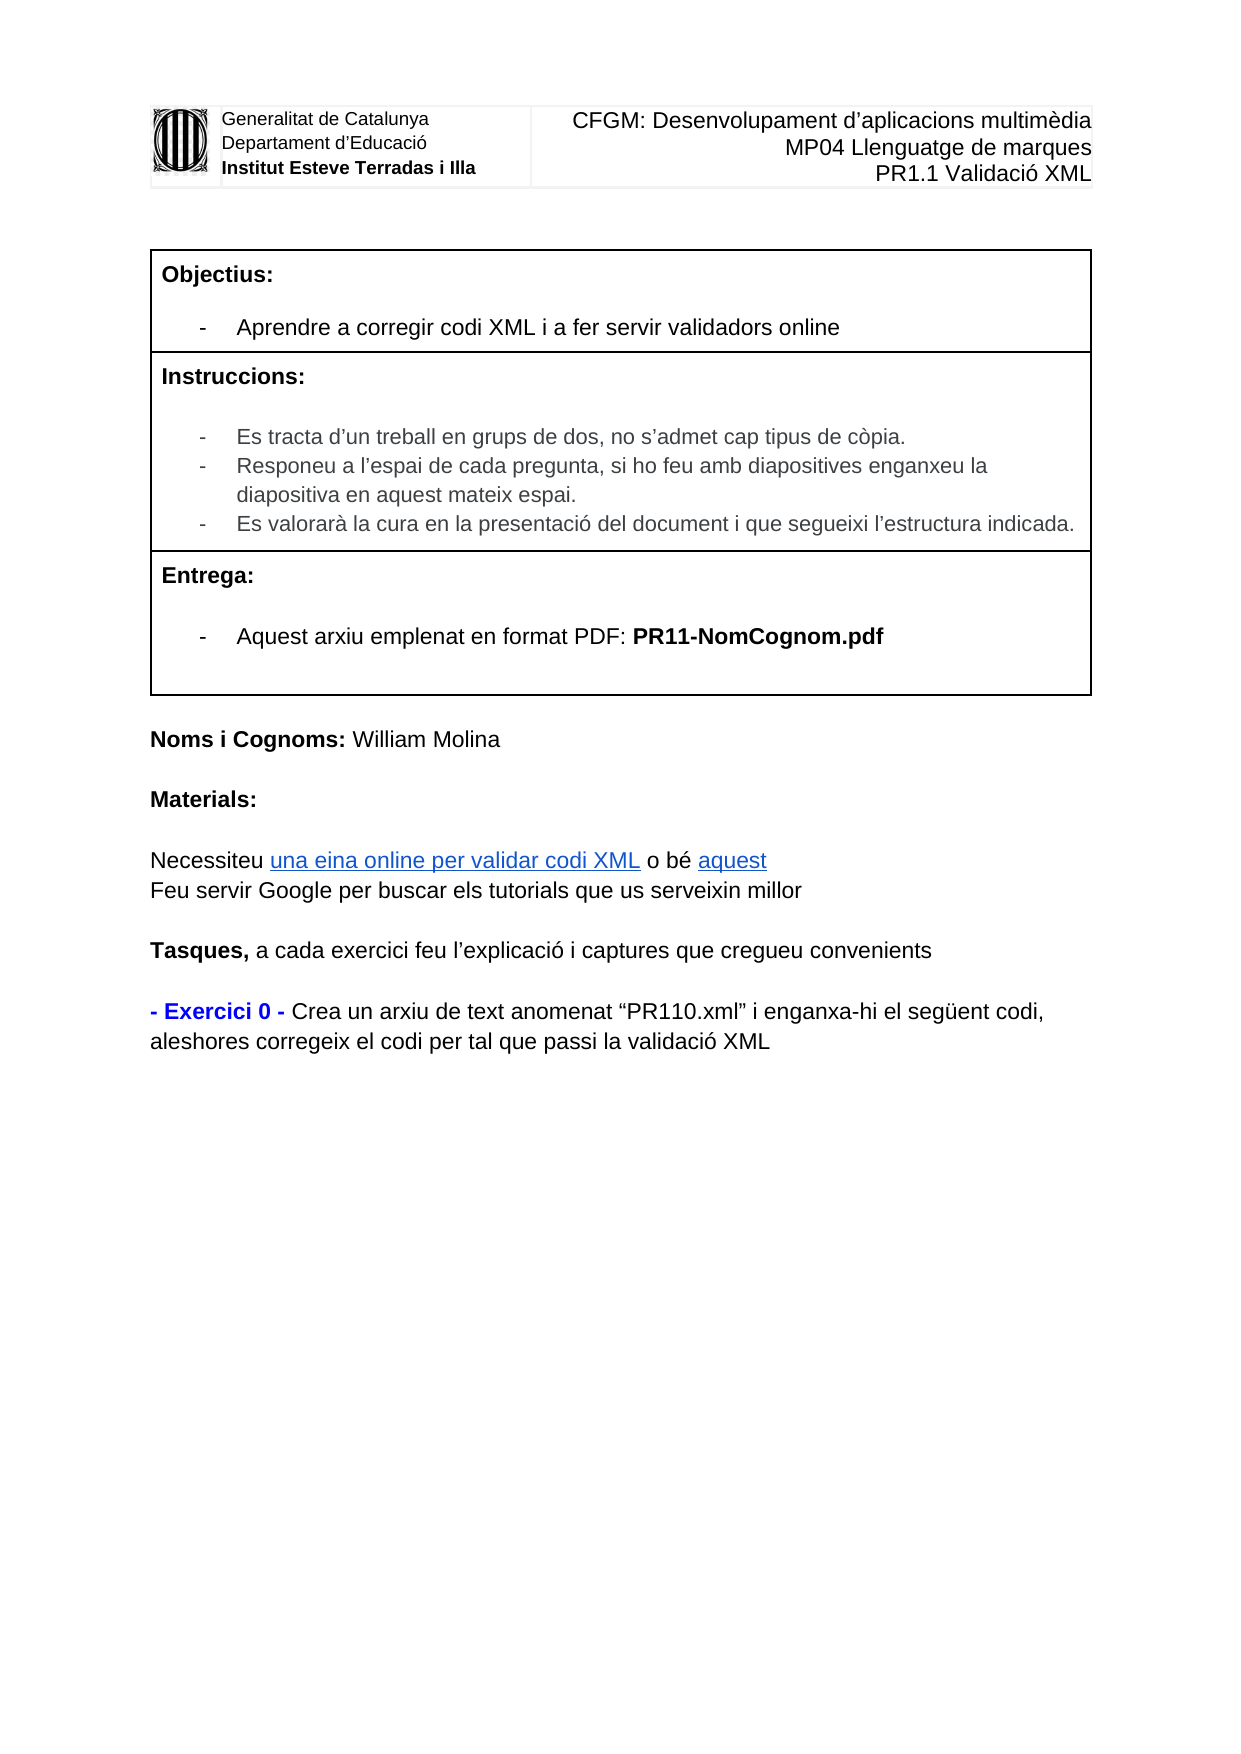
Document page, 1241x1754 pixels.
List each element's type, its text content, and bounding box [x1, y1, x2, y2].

text - Exercici 0 - Crea un arxiu de text anomenat “PR110.xml” i enganxa-hi el següent codi, aleshores corregeix el codi per tal que passi la validació XML [150, 998, 1090, 1054]
table_cell Instruccions: Es tracta d’un treball en grups de dos, no s’admet cap tipus de còpia. Responeu a l’espai de cada pregunta, si ho feu amb diapositives enganxeu la diapositiva en aquest mateix espai. Es valorarà la cura en la presentació del document i que segueixi l’estructura indicada. [152, 353, 1090, 550]
text Noms i Cognoms: William Molina [150, 726, 1090, 752]
text Tasques, a cada exercici feu l’explicació i captures que cregueu convenients [150, 937, 1090, 964]
table_cell Entrega: Aquest arxiu emplenat en format PDF: PR11-NomCognom.pdf [152, 552, 1090, 694]
text Materials: [150, 786, 1090, 813]
text Feu servir Google per buscar els tutorials que us serveixin millor [150, 877, 1090, 903]
picture [151, 107, 210, 176]
table_header Objectius: Aprendre a corregir codi XML i a fer servir validadors online [152, 251, 1090, 351]
text Necessiteu una eina online per validar codi XML o bé aquest [150, 847, 1090, 873]
